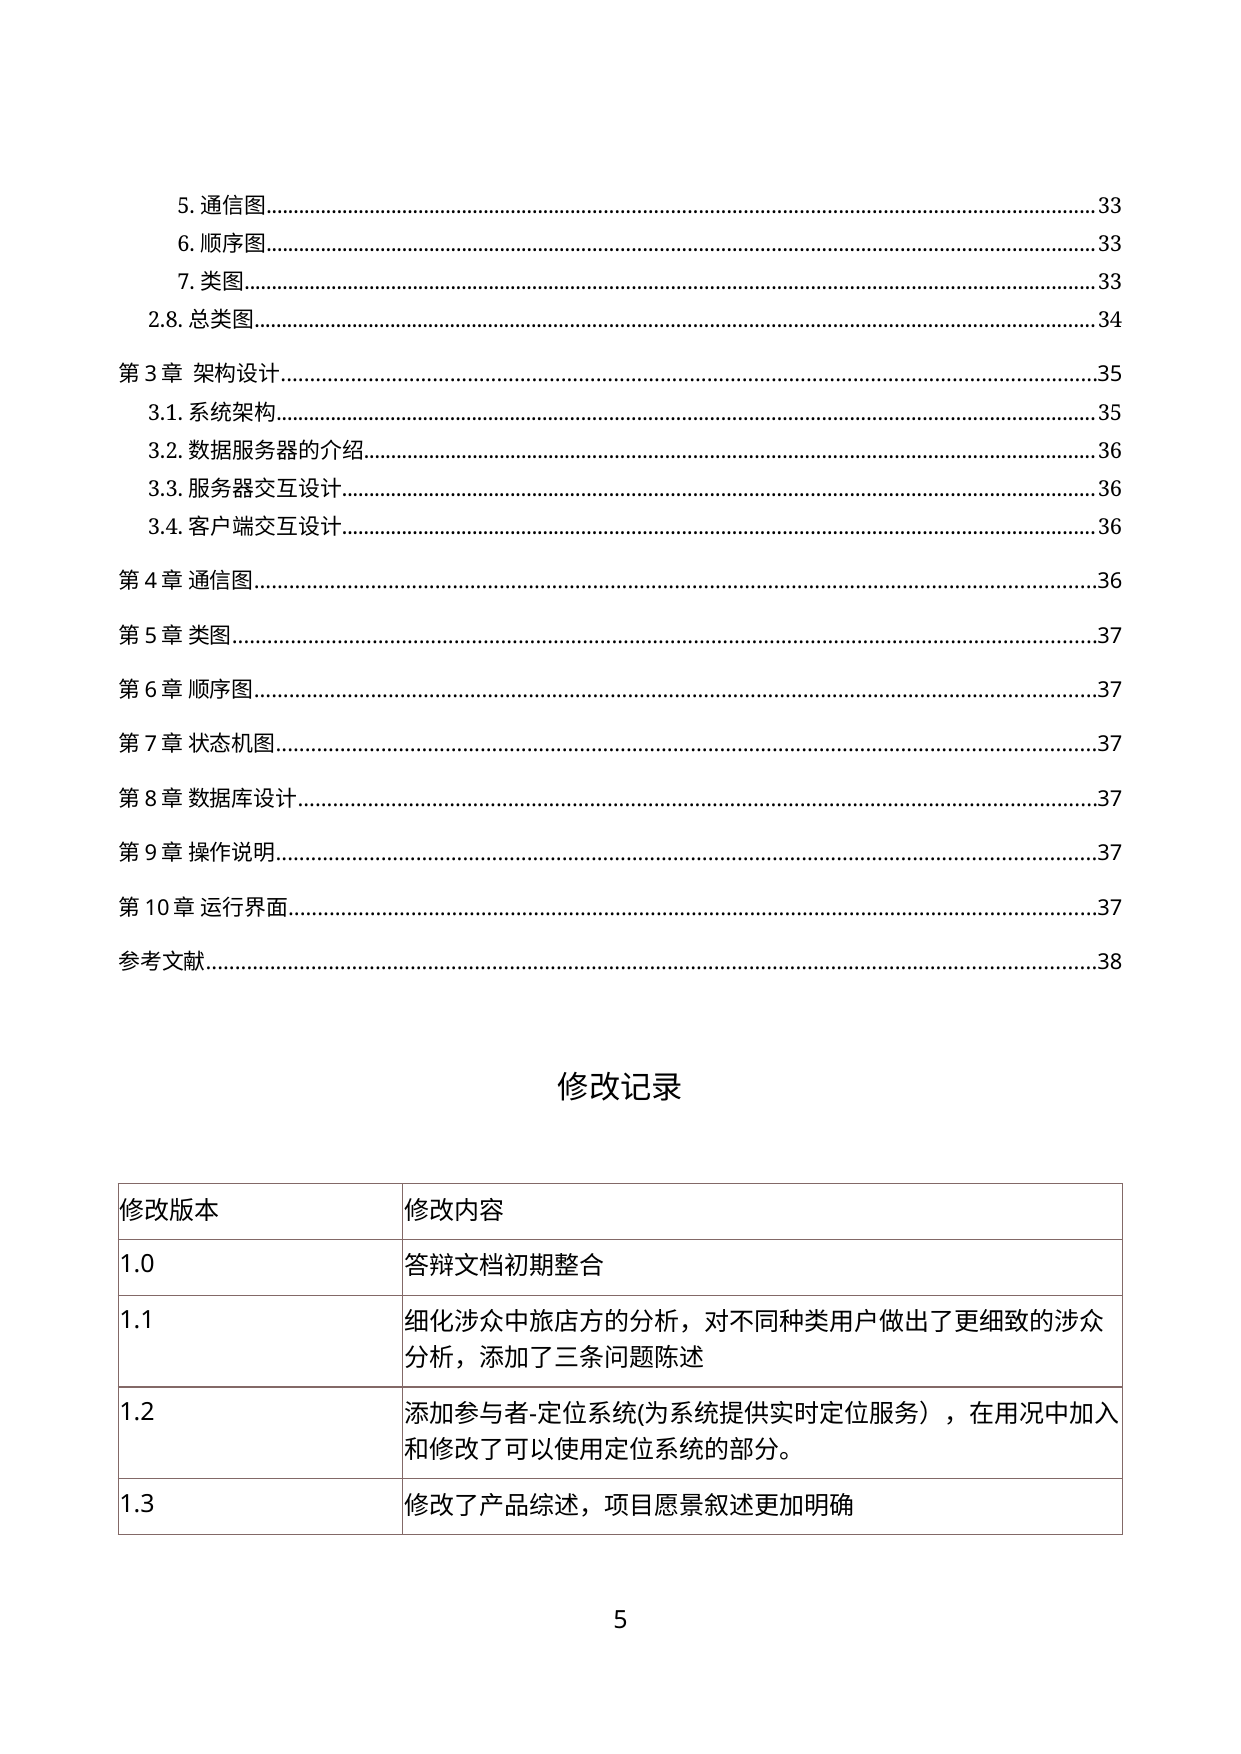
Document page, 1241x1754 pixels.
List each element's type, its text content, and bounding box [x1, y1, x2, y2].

table_header 修改版本 [119, 1184, 402, 1239]
text 第5章 类图 37 [118, 618, 1122, 649]
table_cell 答辩文档初期整合 [403, 1240, 1122, 1294]
table_cell 添加参与者-定位系统(为系统提供实时定位服务），在用况中加入和修改了可以使用定位系统的部分。 [403, 1388, 1122, 1478]
table_cell 1.0 [119, 1240, 402, 1294]
text 第10章 运行界面 37 [118, 889, 1122, 921]
table_cell 1.1 [119, 1296, 402, 1386]
text 7. 类图 33 [177, 264, 1122, 296]
table_cell 1.3 [119, 1479, 402, 1534]
text 第8章 数据库设计 37 [118, 781, 1122, 812]
text 第4章 通信图 36 [118, 563, 1122, 595]
table_cell 1.2 [119, 1388, 402, 1478]
text 第9章 操作说明 37 [118, 835, 1122, 867]
text 6. 顺序图 33 [177, 226, 1122, 257]
text 5. 通信图 33 [177, 188, 1122, 219]
text 修改记录 [118, 1062, 1122, 1107]
text 第3章 架构设计 35 [118, 356, 1122, 388]
text 第7章 状态机图 37 [118, 726, 1122, 758]
text 参考文献 38 [118, 944, 1122, 976]
text 3.1. 系统架构 35 [148, 394, 1122, 426]
text 3.4. 客户端交互设计 36 [148, 509, 1122, 541]
table_cell 细化涉众中旅店方的分析，对不同种类用户做出了更细致的涉众分析，添加了三条问题陈述 [403, 1296, 1122, 1386]
text 3.3. 服务器交互设计 36 [148, 471, 1122, 502]
text 3.2. 数据服务器的介绍 36 [148, 433, 1122, 464]
table_cell 修改了产品综述，项目愿景叙述更加明确 [403, 1479, 1122, 1534]
table_header 修改内容 [403, 1184, 1122, 1239]
text 2.8. 总类图 34 [148, 302, 1122, 334]
text 第6章 顺序图 37 [118, 672, 1122, 704]
